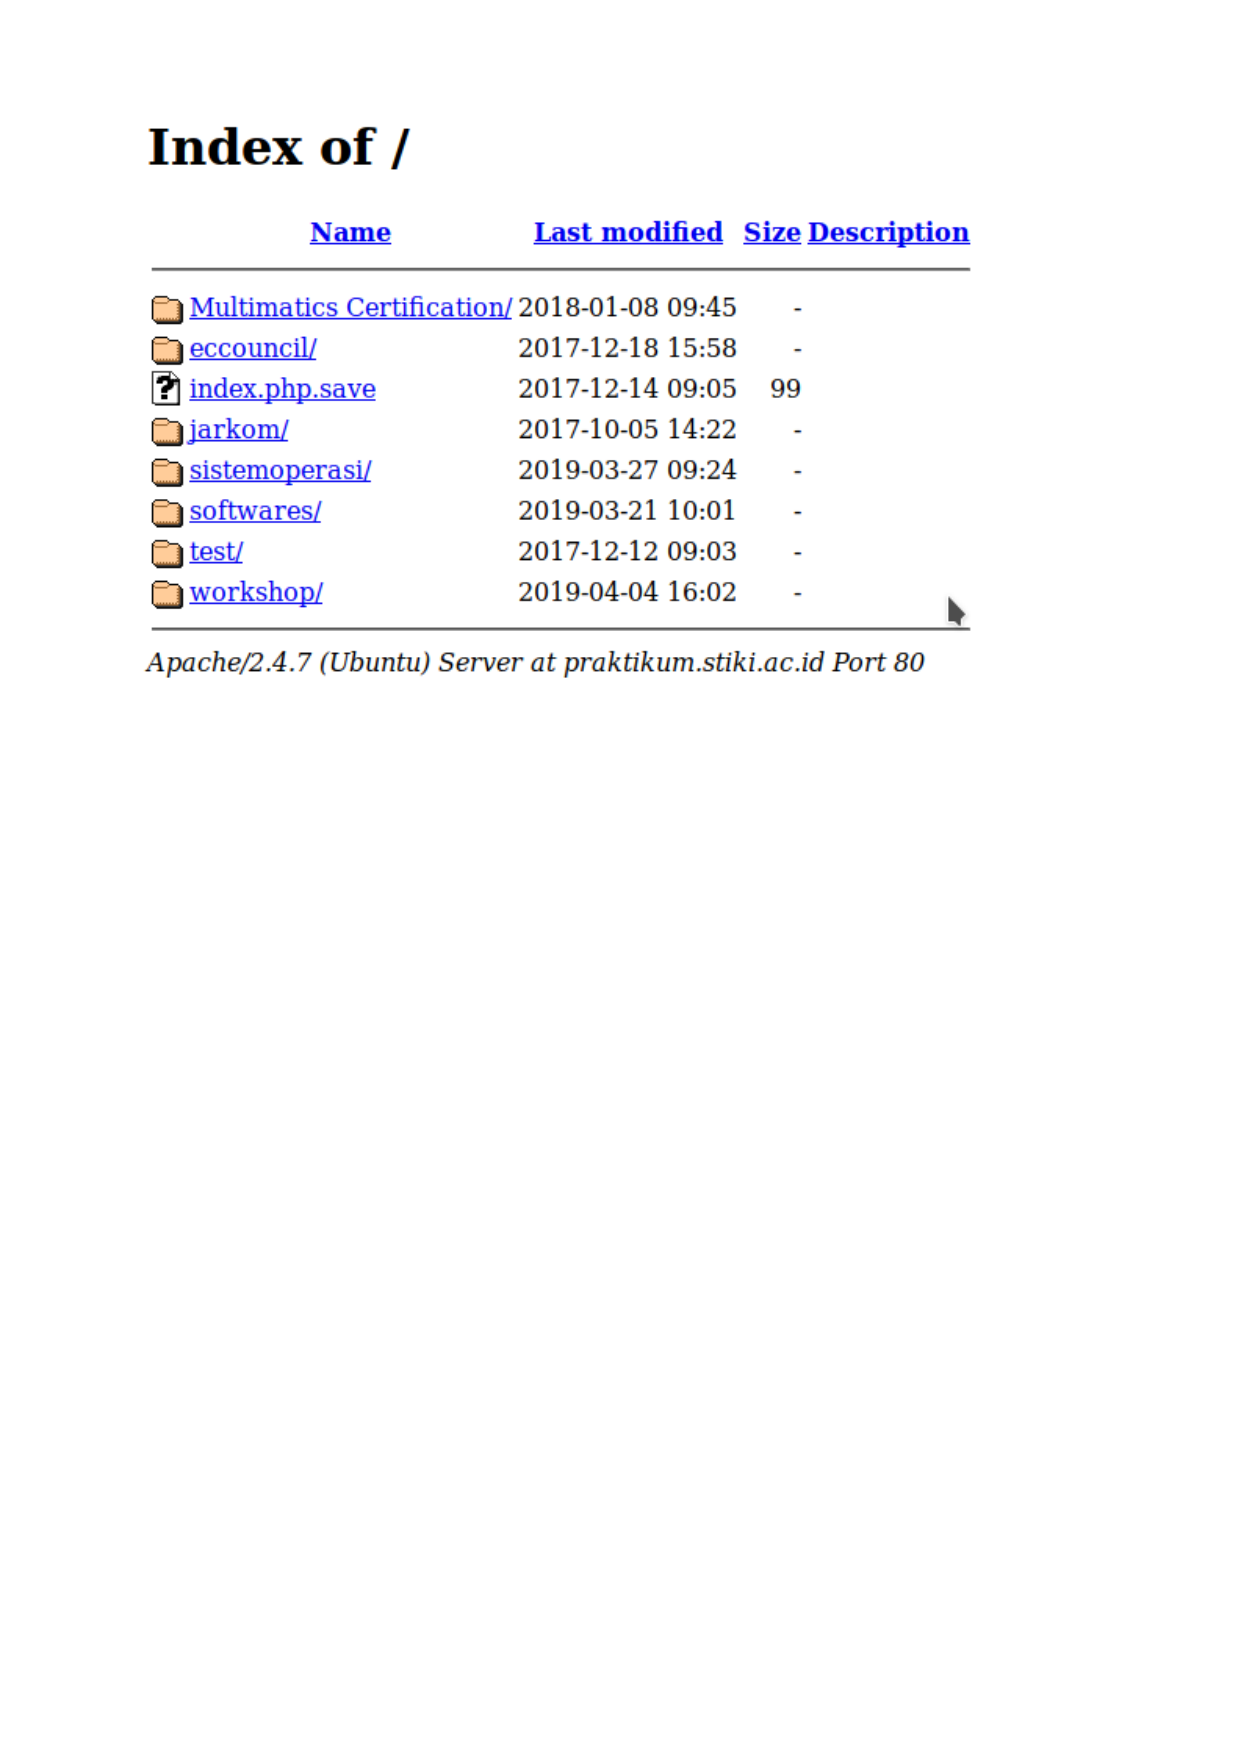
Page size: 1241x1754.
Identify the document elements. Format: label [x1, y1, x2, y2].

picture [138, 118, 1102, 717]
